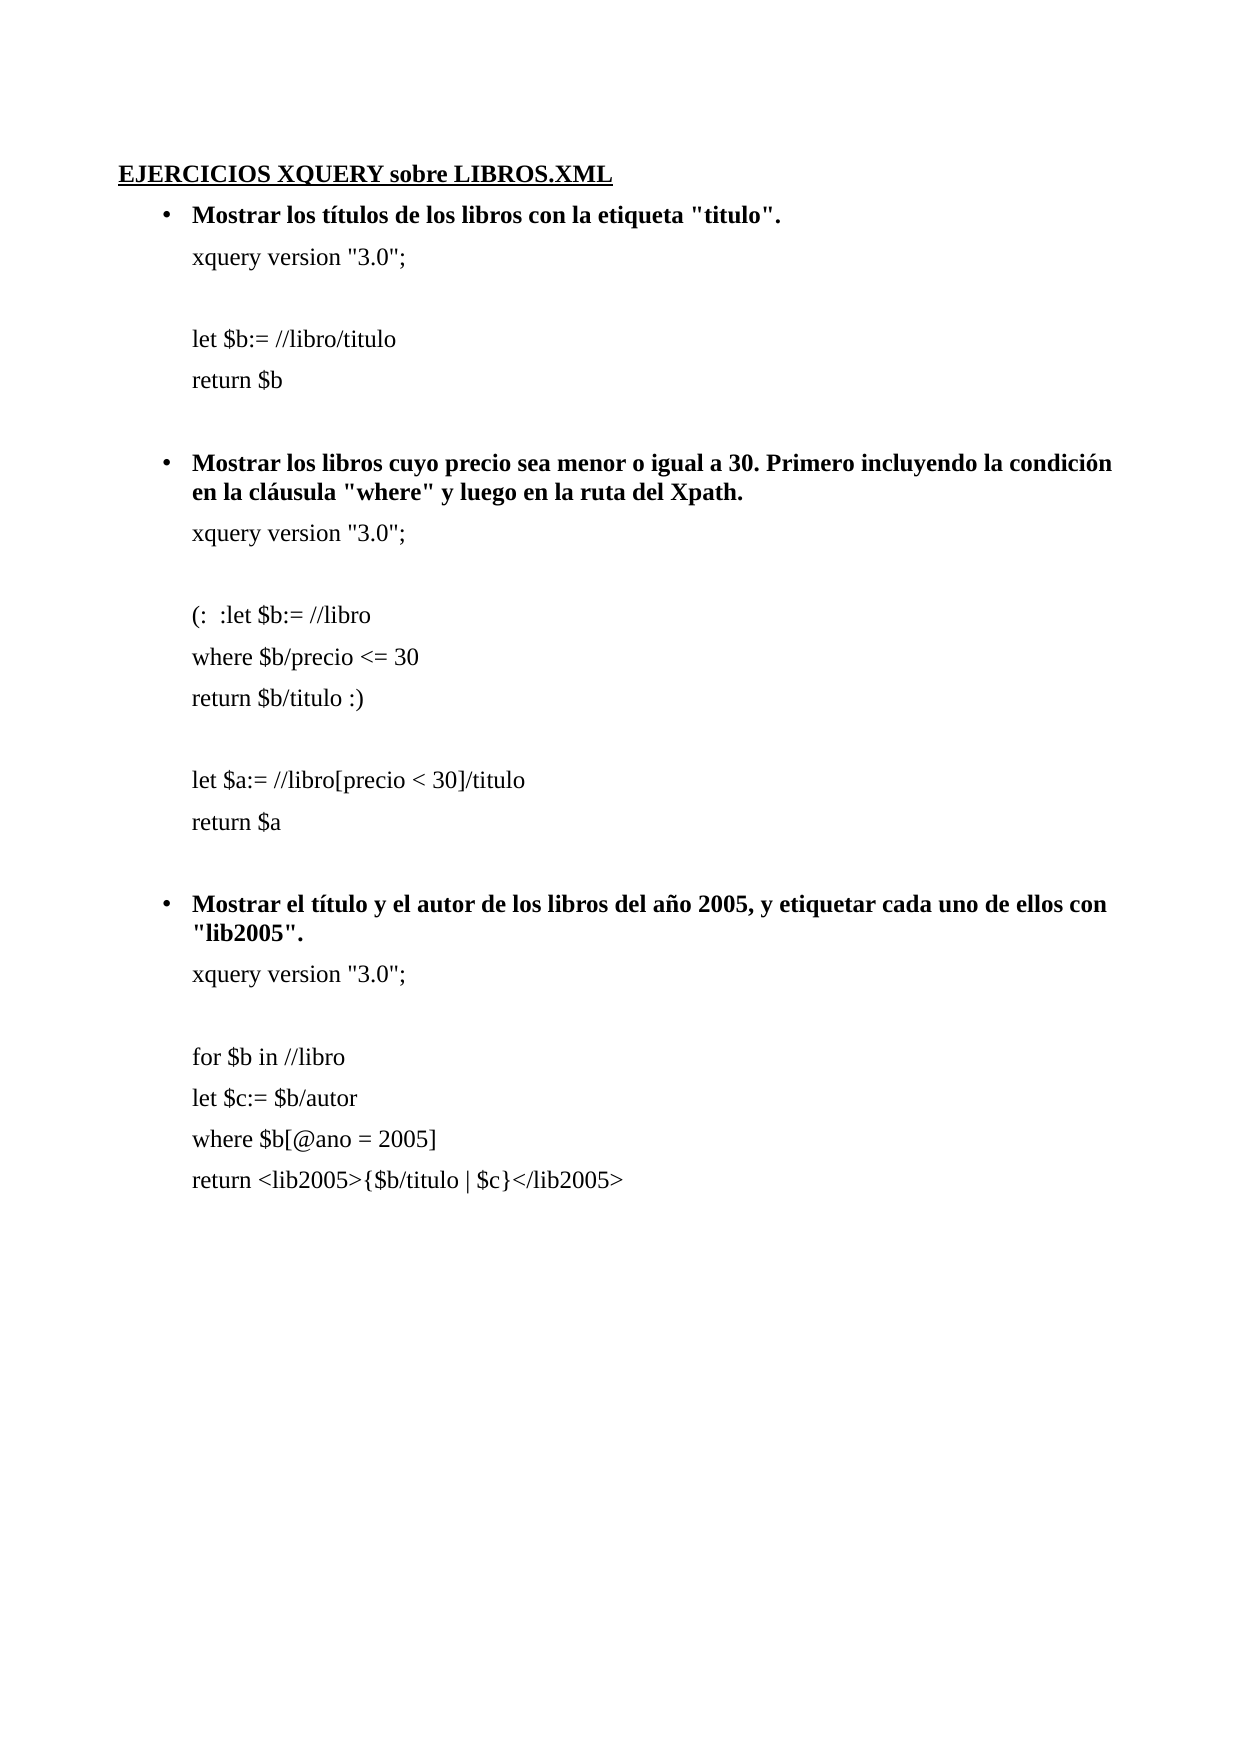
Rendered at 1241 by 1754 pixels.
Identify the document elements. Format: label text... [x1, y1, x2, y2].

text (: :let $b:= //libro [192, 601, 1122, 629]
text EJERCICIOS XQUERY sobre LIBROS.XML [118, 159, 1122, 188]
text let $a:= //libro[precio < 30]/titulo [192, 766, 1122, 794]
list Mostrar los títulos de los libros con la etiqueta "titulo". [162, 201, 1122, 229]
list Mostrar el título y el autor de los libros del año 2005, y etiquetar cada uno de ellos con "lib2005". [162, 889, 1122, 947]
text xquery version "3.0"; [192, 959, 1122, 988]
text where $b/precio <= 30 [192, 642, 1122, 671]
list Mostrar los libros cuyo precio sea menor o igual a 30. Primero incluyendo la condición en la cláusula "where" y luego en la ruta del Xpath. [162, 448, 1122, 506]
text return <lib2005>{$b/titulo | $c}</lib2005> [192, 1166, 1122, 1194]
text where $b[@ano = 2005] [192, 1124, 1122, 1153]
text let $c:= $b/autor [192, 1083, 1122, 1112]
text return $b [192, 366, 1122, 394]
text return $a [192, 807, 1122, 836]
text return $b/titulo :) [192, 683, 1122, 712]
text xquery version "3.0"; [192, 242, 1122, 271]
text let $b:= //libro/titulo [192, 324, 1122, 353]
text for $b in //libro [192, 1042, 1122, 1071]
text xquery version "3.0"; [192, 518, 1122, 547]
